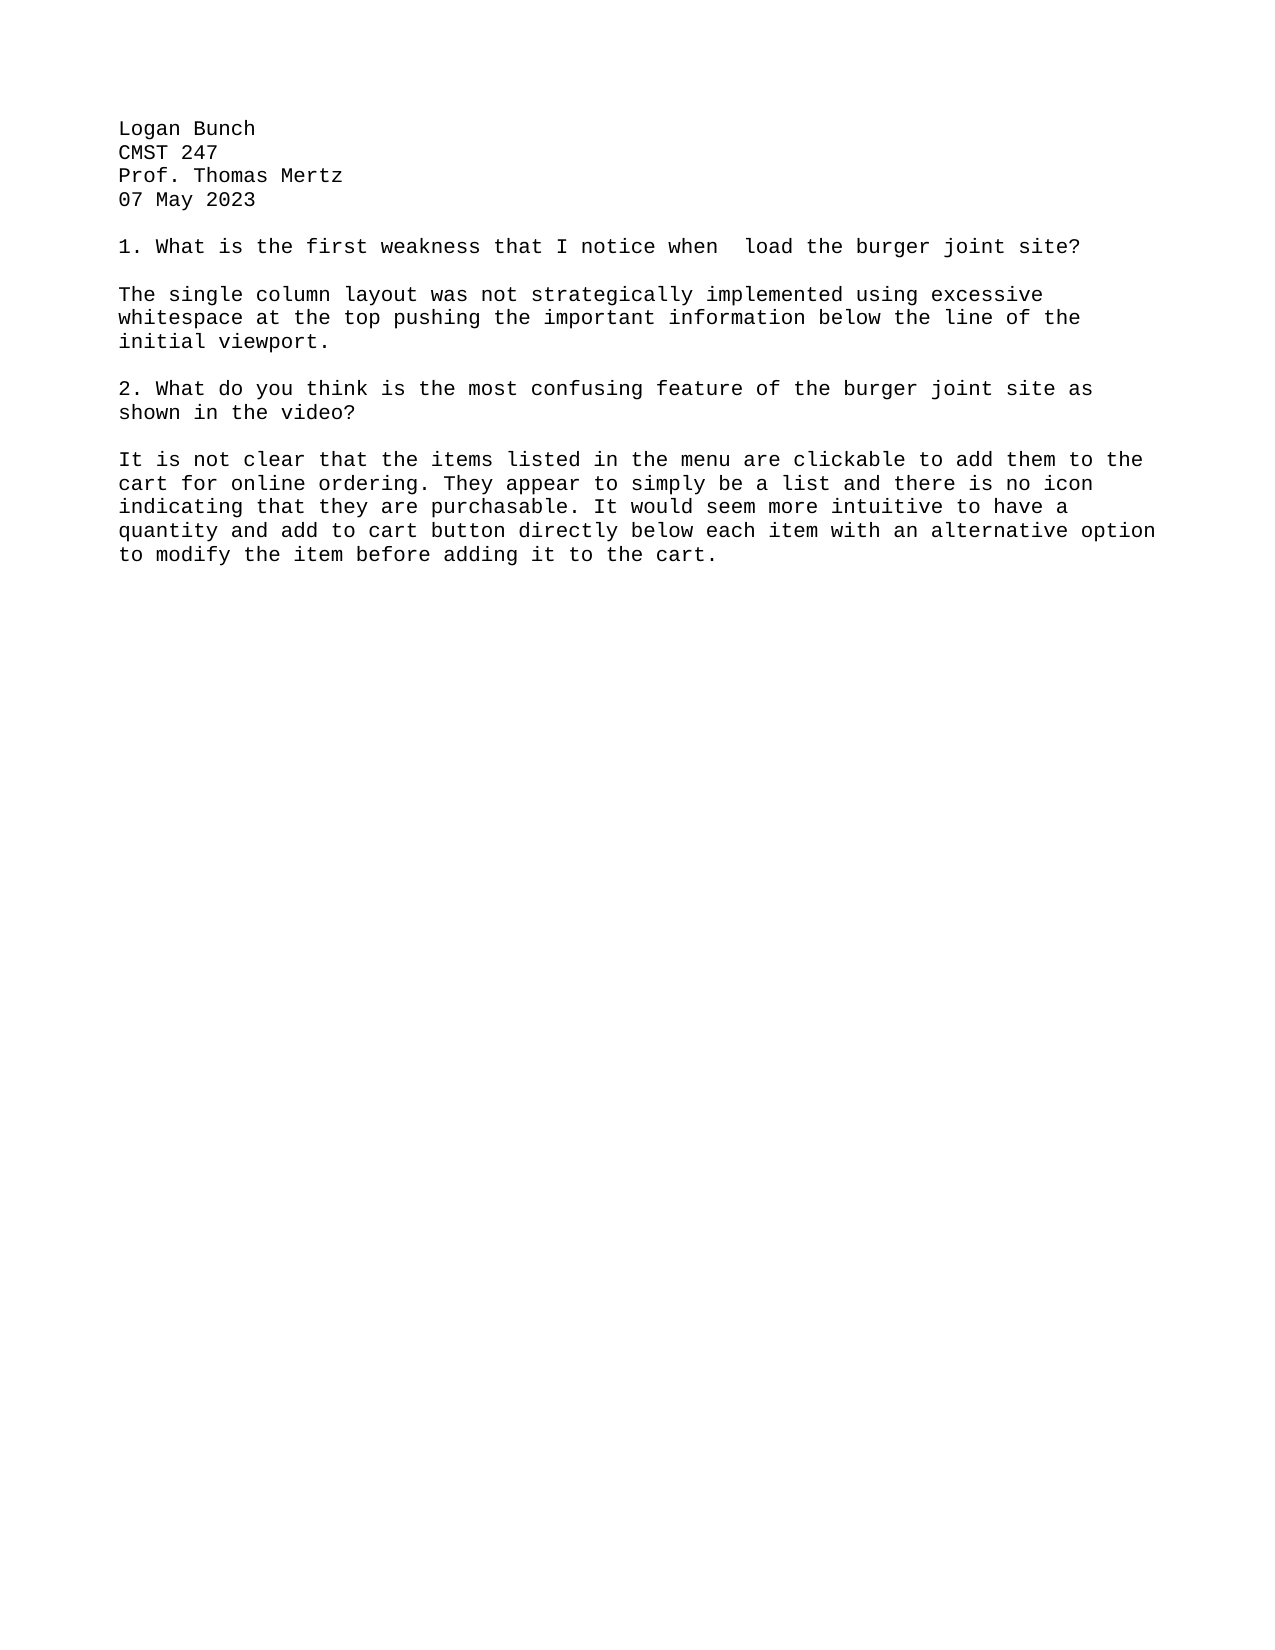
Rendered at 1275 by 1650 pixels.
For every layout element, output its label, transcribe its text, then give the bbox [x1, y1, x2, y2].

text 2. What do you think is the most confusing feature of the burger joint site as shown in the video? [118, 378, 1157, 426]
text 1. What is the first weakness that I notice when load the burger joint site? [118, 236, 1157, 260]
text CMST 247 [118, 142, 1157, 165]
text It is not clear that the items listed in the menu are clickable to add them to the cart for online ordering. They appear to simply be a list and there is no icon indicating that they are purchasable. It would seem more intuitive to have a quantity and add to cart button directly below each item with an alternative option to modify the item before adding it to the cart. [118, 449, 1157, 567]
text 07 May 2023 [118, 189, 1157, 213]
text Logan Bunch [118, 118, 1157, 142]
text The single column layout was not strategically implemented using excessive whitespace at the top pushing the important information below the line of the initial viewport. [118, 284, 1157, 354]
text Prof. Thomas Mertz [118, 165, 1157, 189]
